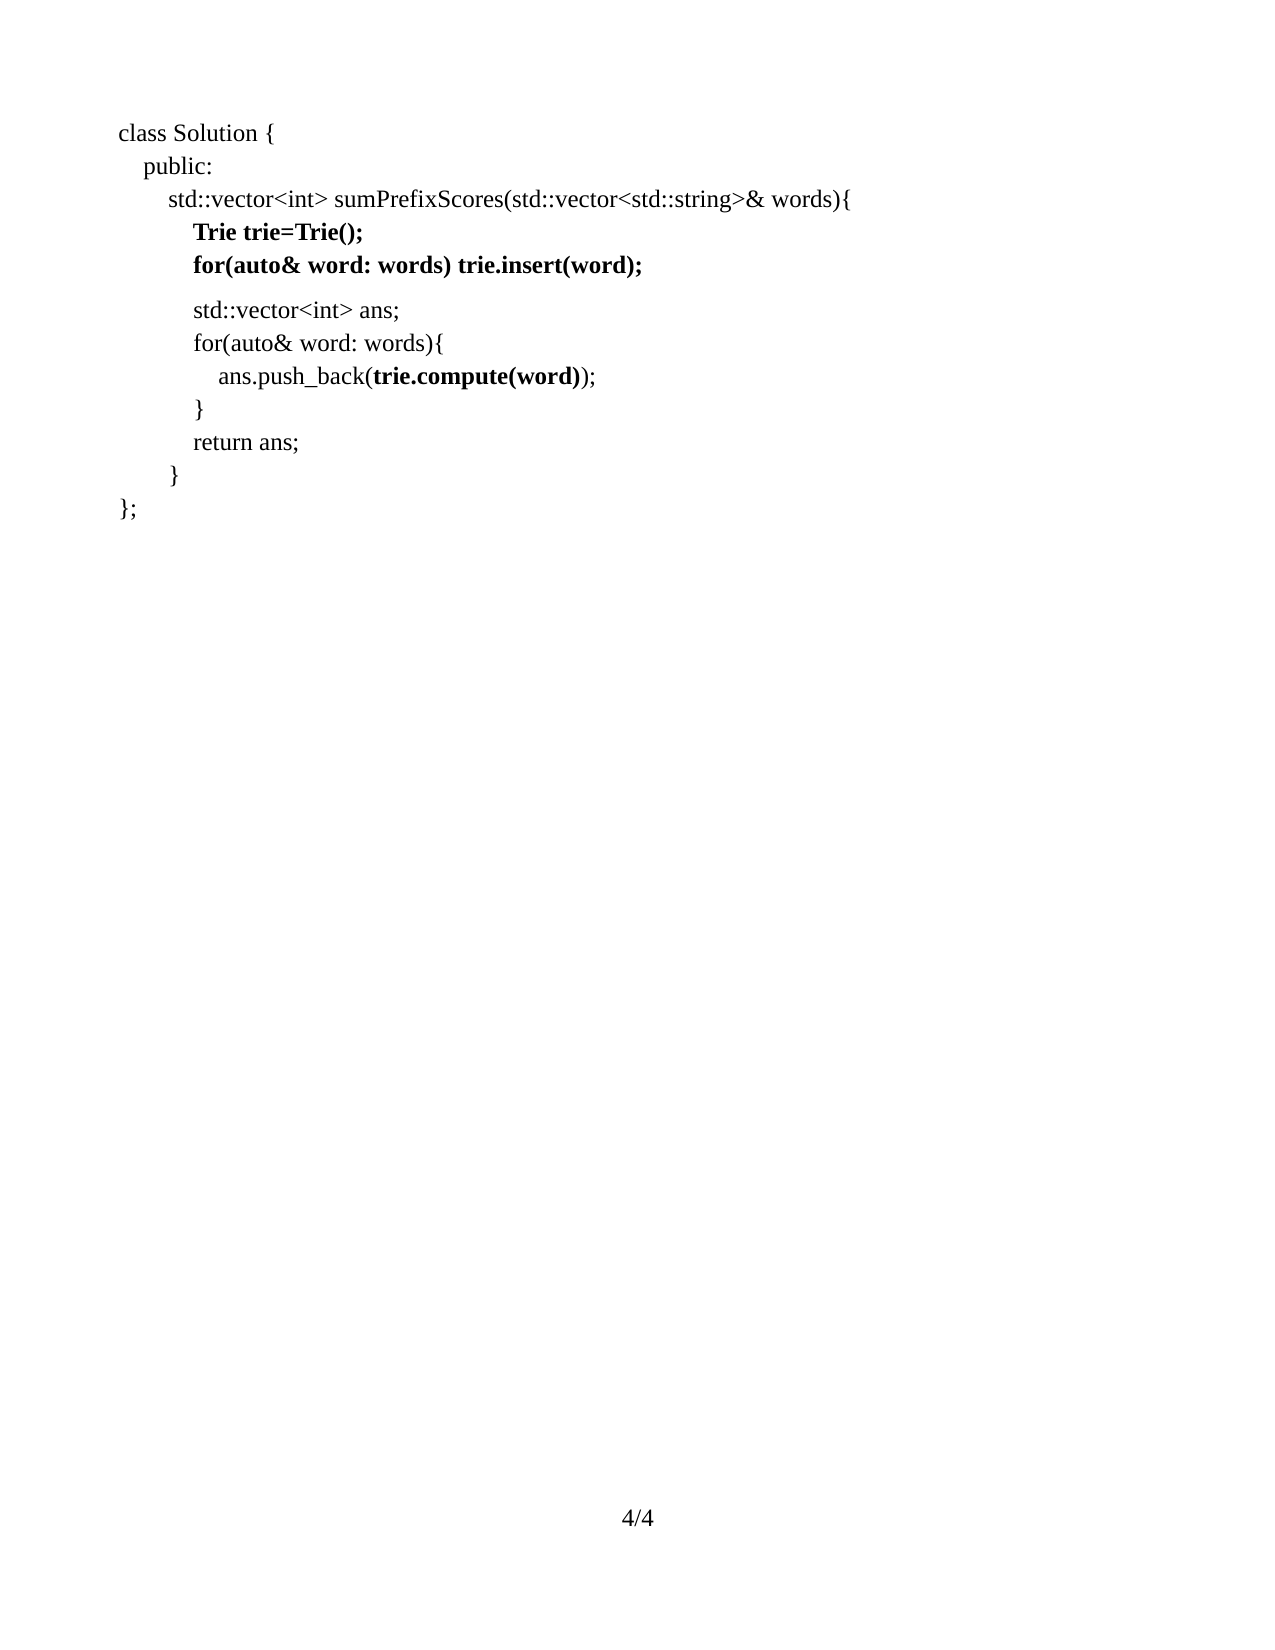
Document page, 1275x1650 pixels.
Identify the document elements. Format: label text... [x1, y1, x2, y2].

text ans.push_back(trie.compute(word)); [118, 361, 1157, 390]
text public: [118, 151, 1157, 180]
text class Solution { [118, 118, 1157, 147]
text for(auto& word: words){ [118, 328, 1157, 357]
text return ans; [118, 427, 1157, 456]
text }; [118, 493, 1157, 522]
text for(auto& word: words) trie.insert(word); [118, 250, 1157, 279]
text } [118, 394, 1157, 423]
text Trie trie=Trie(); [118, 217, 1157, 246]
text std::vector<int> ans; [118, 295, 1157, 324]
text std::vector<int> sumPrefixScores(std::vector<std::string>& words){ [118, 184, 1157, 213]
text } [118, 460, 1157, 489]
